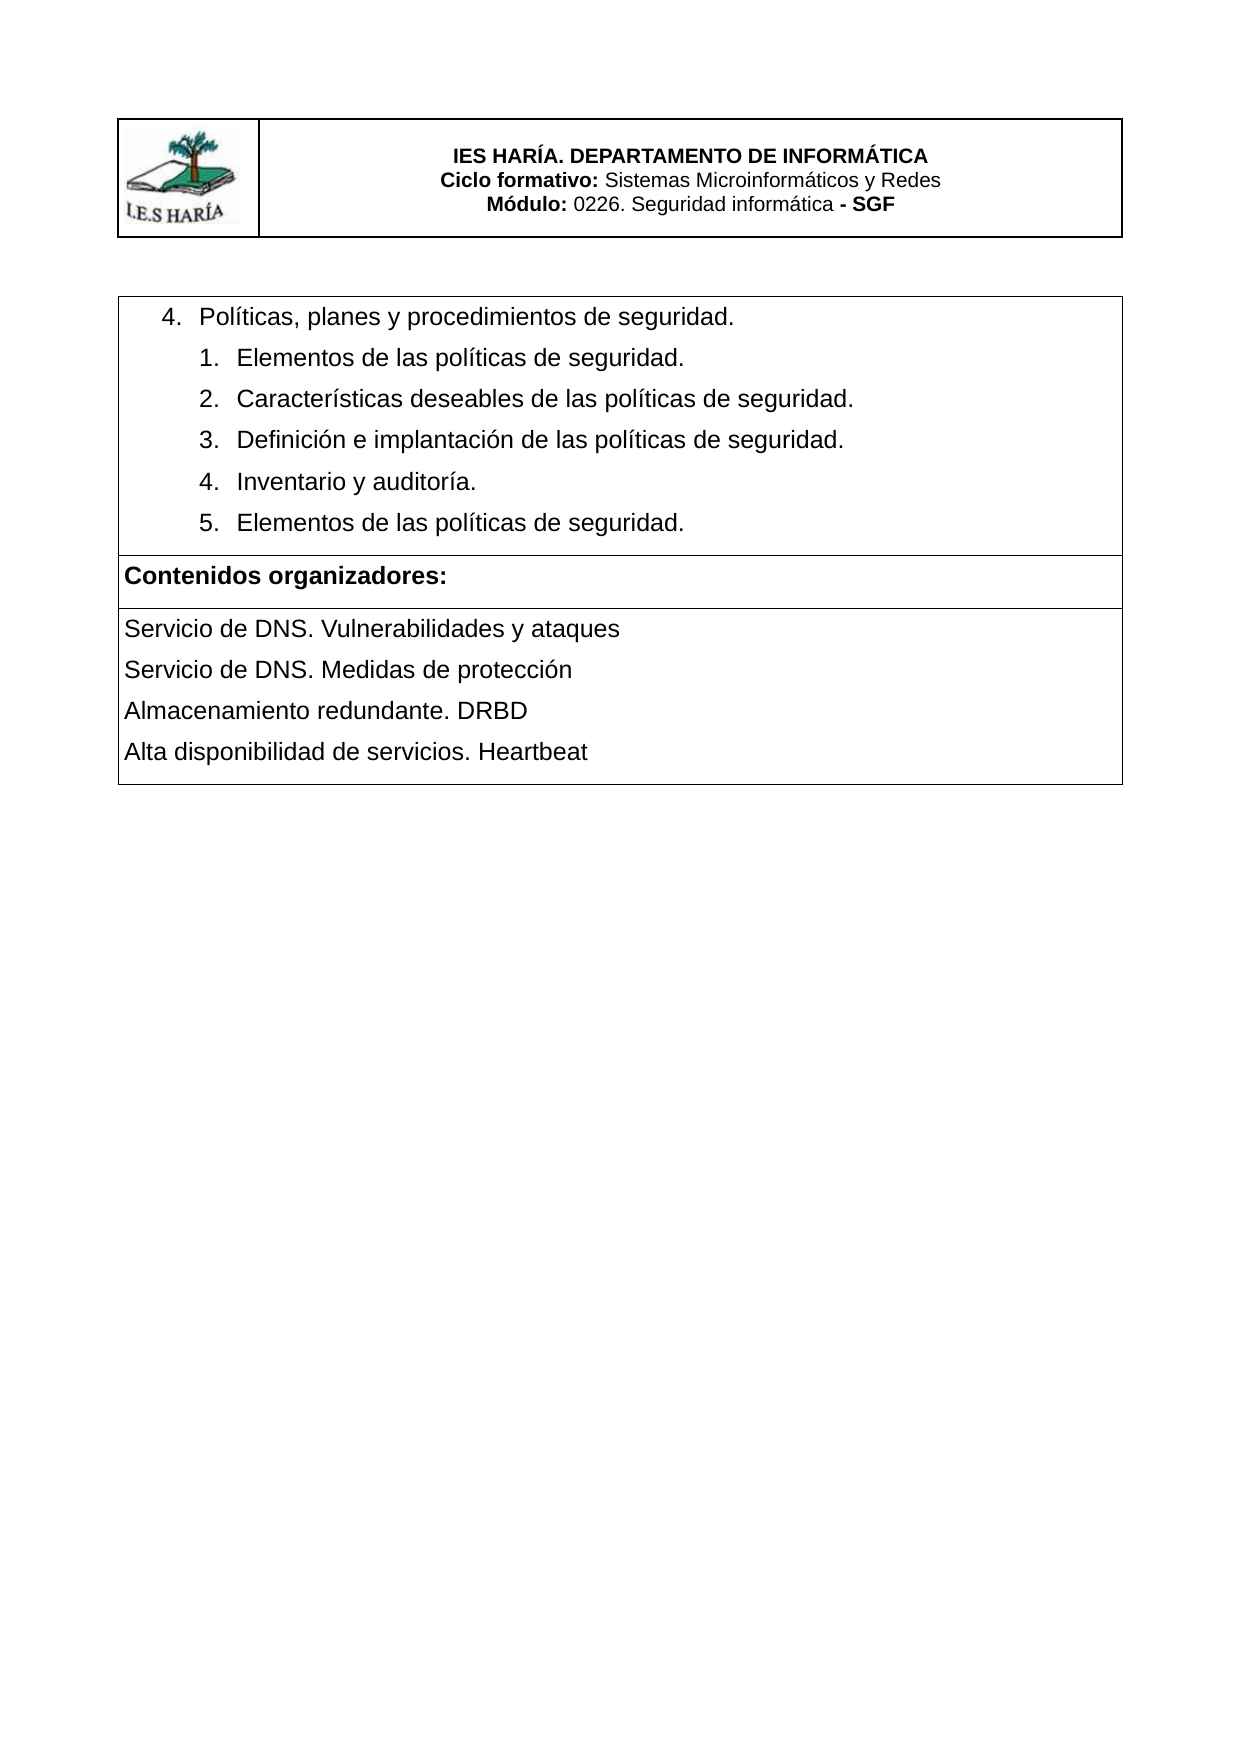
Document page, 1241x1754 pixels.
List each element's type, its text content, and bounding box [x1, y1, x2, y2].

picture [123, 126, 241, 224]
table_cell Seguridad en el entorno físico. Acceso de personas al recinto. Alarma contra intrusos. Instalación eléctrica. Seguridad de materiales eléctricos y protección de personas frente a la electricidad. Condiciones ambientales: Humedad y temperatura. Enemigos de los ordenadores: Partículas de polvo, agua y fuego. Centro de proceso de datos y su entorno físico. Infraestructura. Acceso. Redundancia. Sistemas de control de acceso. Personal de vigilancia y control. Dispositivos de control de acceso en un datacenter. iButton, Touch memories o llaves electrónicas de contacto. Sistemas de reconocimiento de personas. Sistemas biométricos e identificación personal. Propiedades (ideales) de los rasgos biométricos. Sistemas biométricos más utilizados. Comparación de métodos biométricos. Políticas, planes y procedimientos de seguridad. Elementos de las políticas de seguridad. Características deseables de las políticas de seguridad. Definición e implantación de las políticas de seguridad. Inventario y auditoría. Elementos de las políticas de seguridad. [119, 297, 1122, 555]
table_cell Contenidos organizadores: [119, 556, 1122, 608]
table_cell Servicio de DNS. Vulnerabilidades y ataques Servicio de DNS. Medidas de protección Almacenamiento redundante. DRBD Alta disponibilidad de servicios. Heartbeat [119, 609, 1122, 784]
